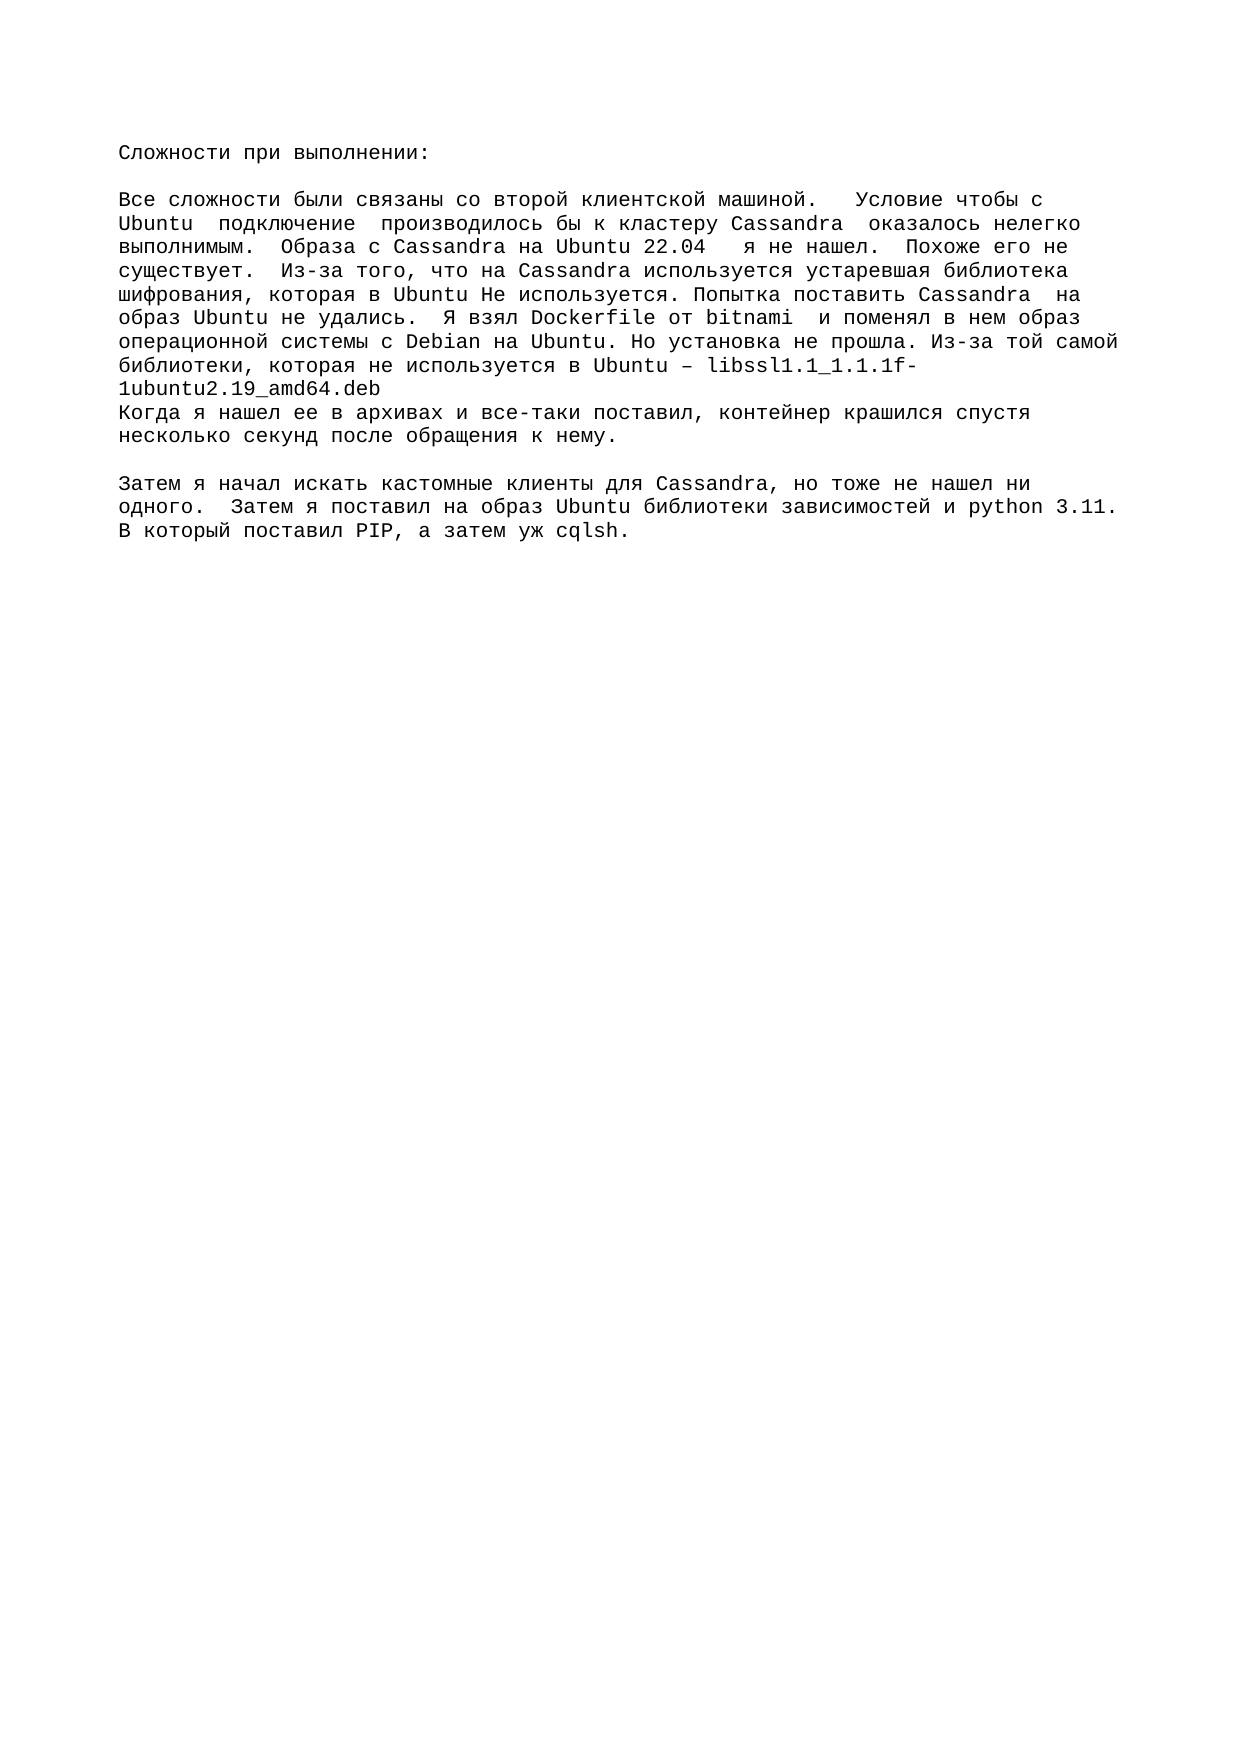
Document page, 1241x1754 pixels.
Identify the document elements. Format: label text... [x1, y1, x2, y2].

text Затем я начал искать кастомные клиенты для Cassandra, но тоже не нашел ни одного. Затем я поставил на образ Ubuntu библиотеки зависимостей и python 3.11. В который поставил PIP, а затем уж cqlsh. [118, 473, 1122, 544]
text Сложности при выполнении: [118, 142, 1122, 165]
text Все сложности были связаны со второй клиентской машиной. Условие чтобы с Ubuntu подключение производилось бы к кластеру Cassandra оказалось нелегко выполнимым. Образа с Cassandra на Ubuntu 22.04 я не нашел. Похоже его не существует. Из-за того, что на Cassandra используется устаревшая библиотека шифрования, которая в Ubuntu Не используется. Попытка поставить Cassandra на образ Ubuntu не удались. Я взял Dockerfile от bitnami и поменял в нем образ операционной системы с Debian на Ubuntu. Но установка не прошла. Из-за той самой библиотеки, которая не используется в Ubuntu – libssl1.1_1.1.1f-1ubuntu2.19_amd64.deb [118, 189, 1122, 402]
text Когда я нашел ее в архивах и все-таки поставил, контейнер крашился спустя несколько секунд после обращения к нему. [118, 402, 1122, 449]
